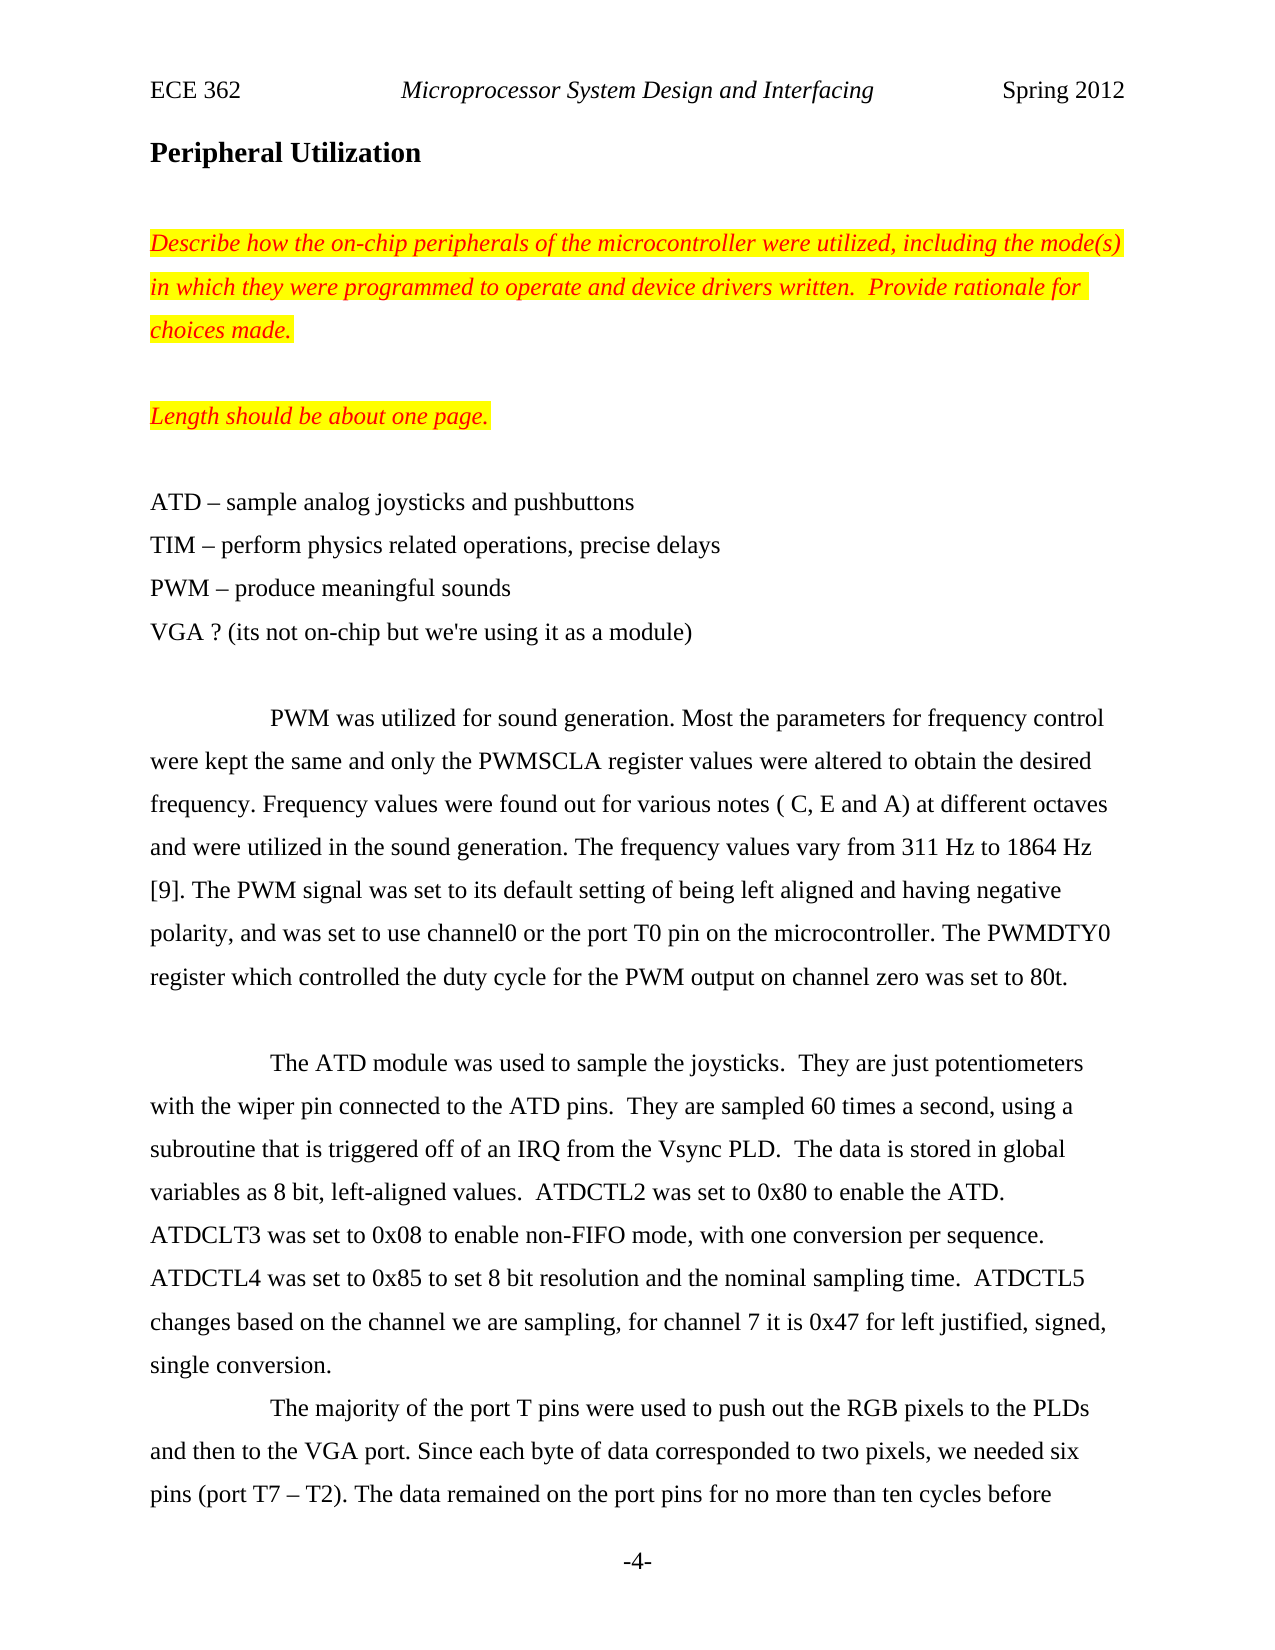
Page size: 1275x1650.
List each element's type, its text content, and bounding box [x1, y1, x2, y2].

text PWM was utilized for sound generation. Most the parameters for frequency control were kept the same and only the PWMSCLA register values were altered to obtain the desired frequency. Frequency values were found out for various notes ( C, E and A) at different octaves and were utilized in the sound generation. The frequency values vary from 311 Hz to 1864 Hz [9]. The PWM signal was set to its default setting of being left aligned and having negative polarity, and was set to use channel0 or the port T0 pin on the microcontroller. The PWMDTY0 register which controlled the duty cycle for the PWM output on channel zero was set to 80t. [150, 703, 1125, 990]
text The ATD module was used to sample the joysticks. They are just potentiometers with the wiper pin connected to the ATD pins. They are sampled 60 times a second, using a subroutine that is triggered off of an IRQ from the Vsync PLD. The data is stored in global variables as 8 bit, left-aligned values. ATDCTL2 was set to 0x80 to enable the ATD. ATDCLT3 was set to 0x08 to enable non-FIFO mode, with one conversion per sequence. ATDCTL4 was set to 0x85 to set 8 bit resolution and the nominal sampling time. ATDCTL5 changes based on the channel we are sampling, for channel 7 it is 0x47 for left justified, signed, single conversion. [150, 1048, 1125, 1378]
text Describe how the on-chip peripherals of the microcontroller were utilized, including the mode(s) in which they were programmed to operate and device drivers written. Provide rationale for choices made. [150, 228, 1125, 343]
subtitle Peripheral Utilization [150, 135, 1125, 168]
text ATD – sample analog joysticks and pushbuttons [150, 487, 1125, 516]
text TIM – perform physics related operations, precise delays [150, 530, 1125, 559]
text The majority of the port T pins were used to push out the RGB pixels to the PLDs and then to the VGA port. Since each byte of data corresponded to two pixels, we needed six pins (port T7 – T2). The data remained on the port pins for no more than ten cycles before [150, 1393, 1125, 1508]
text VGA ? (its not on-chip but we're using it as a module) [150, 617, 1125, 645]
text PWM – produce meaningful sounds [150, 573, 1125, 602]
text Length should be about one page. [150, 401, 1125, 430]
